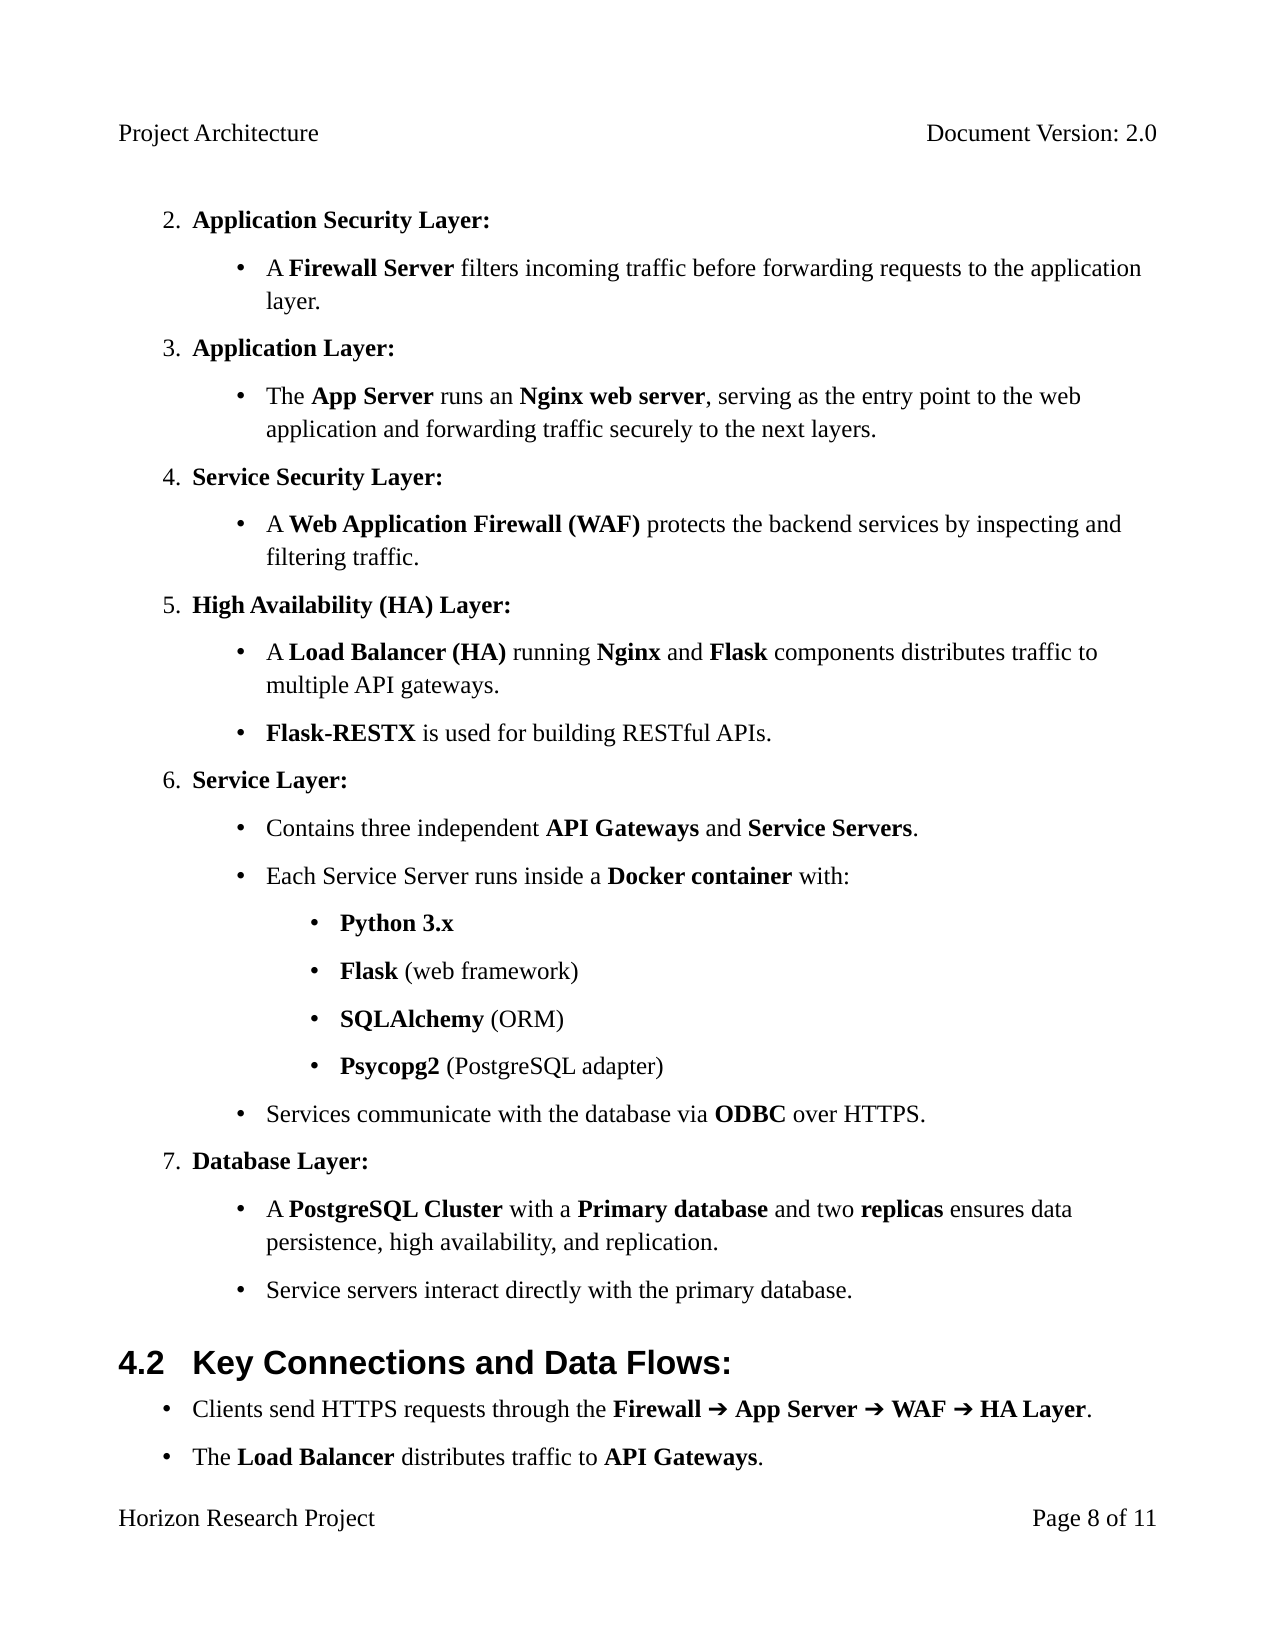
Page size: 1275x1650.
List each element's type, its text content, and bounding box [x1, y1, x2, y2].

list Application Security Layer: [162, 205, 1157, 234]
list Psycopg2 (PostgreSQL adapter) [310, 1051, 1157, 1080]
list Each Service Server runs inside a Docker container with: [236, 861, 1157, 889]
list Services communicate with the database via ODBC over HTTPS. [236, 1099, 1157, 1128]
list Service Security Layer: [162, 462, 1157, 490]
list Contains three independent API Gateways and Service Servers. [236, 813, 1157, 842]
list Service servers interact directly with the primary database. [236, 1275, 1157, 1303]
list SQLAlchemy (ORM) [310, 1004, 1157, 1032]
list Service Layer: [162, 766, 1157, 794]
list Application Layer: [162, 333, 1157, 362]
list A Web Application Firewall (WAF) protects the backend services by inspecting and filtering traffic. [236, 509, 1157, 571]
list A Load Balancer (HA) running Nginx and Flask components distributes traffic to multiple API gateways. [236, 637, 1157, 699]
list Flask-RESTX is used for building RESTful APIs. [236, 718, 1157, 747]
list A PostgreSQL Cluster with a Primary database and two replicas ensures data persistence, high availability, and replication. [236, 1194, 1157, 1256]
list Flask (web framework) [310, 956, 1157, 985]
list Clients send HTTPS requests through the Firewall ➔ App Server ➔ WAF ➔ HA Layer. [162, 1394, 1157, 1423]
list The App Server runs an Nginx web server, serving as the entry point to the web application and forwarding traffic securely to the next layers. [236, 381, 1157, 443]
list A Firewall Server filters incoming traffic before forwarding requests to the application layer. [236, 253, 1157, 314]
list High Availability (HA) Layer: [162, 590, 1157, 618]
list Python 3.x [310, 908, 1157, 937]
subtitle Key Connections and Data Flows: [118, 1343, 1157, 1382]
list Database Layer: [162, 1146, 1157, 1175]
list The Load Balancer distributes traffic to API Gateways. [162, 1442, 1157, 1471]
